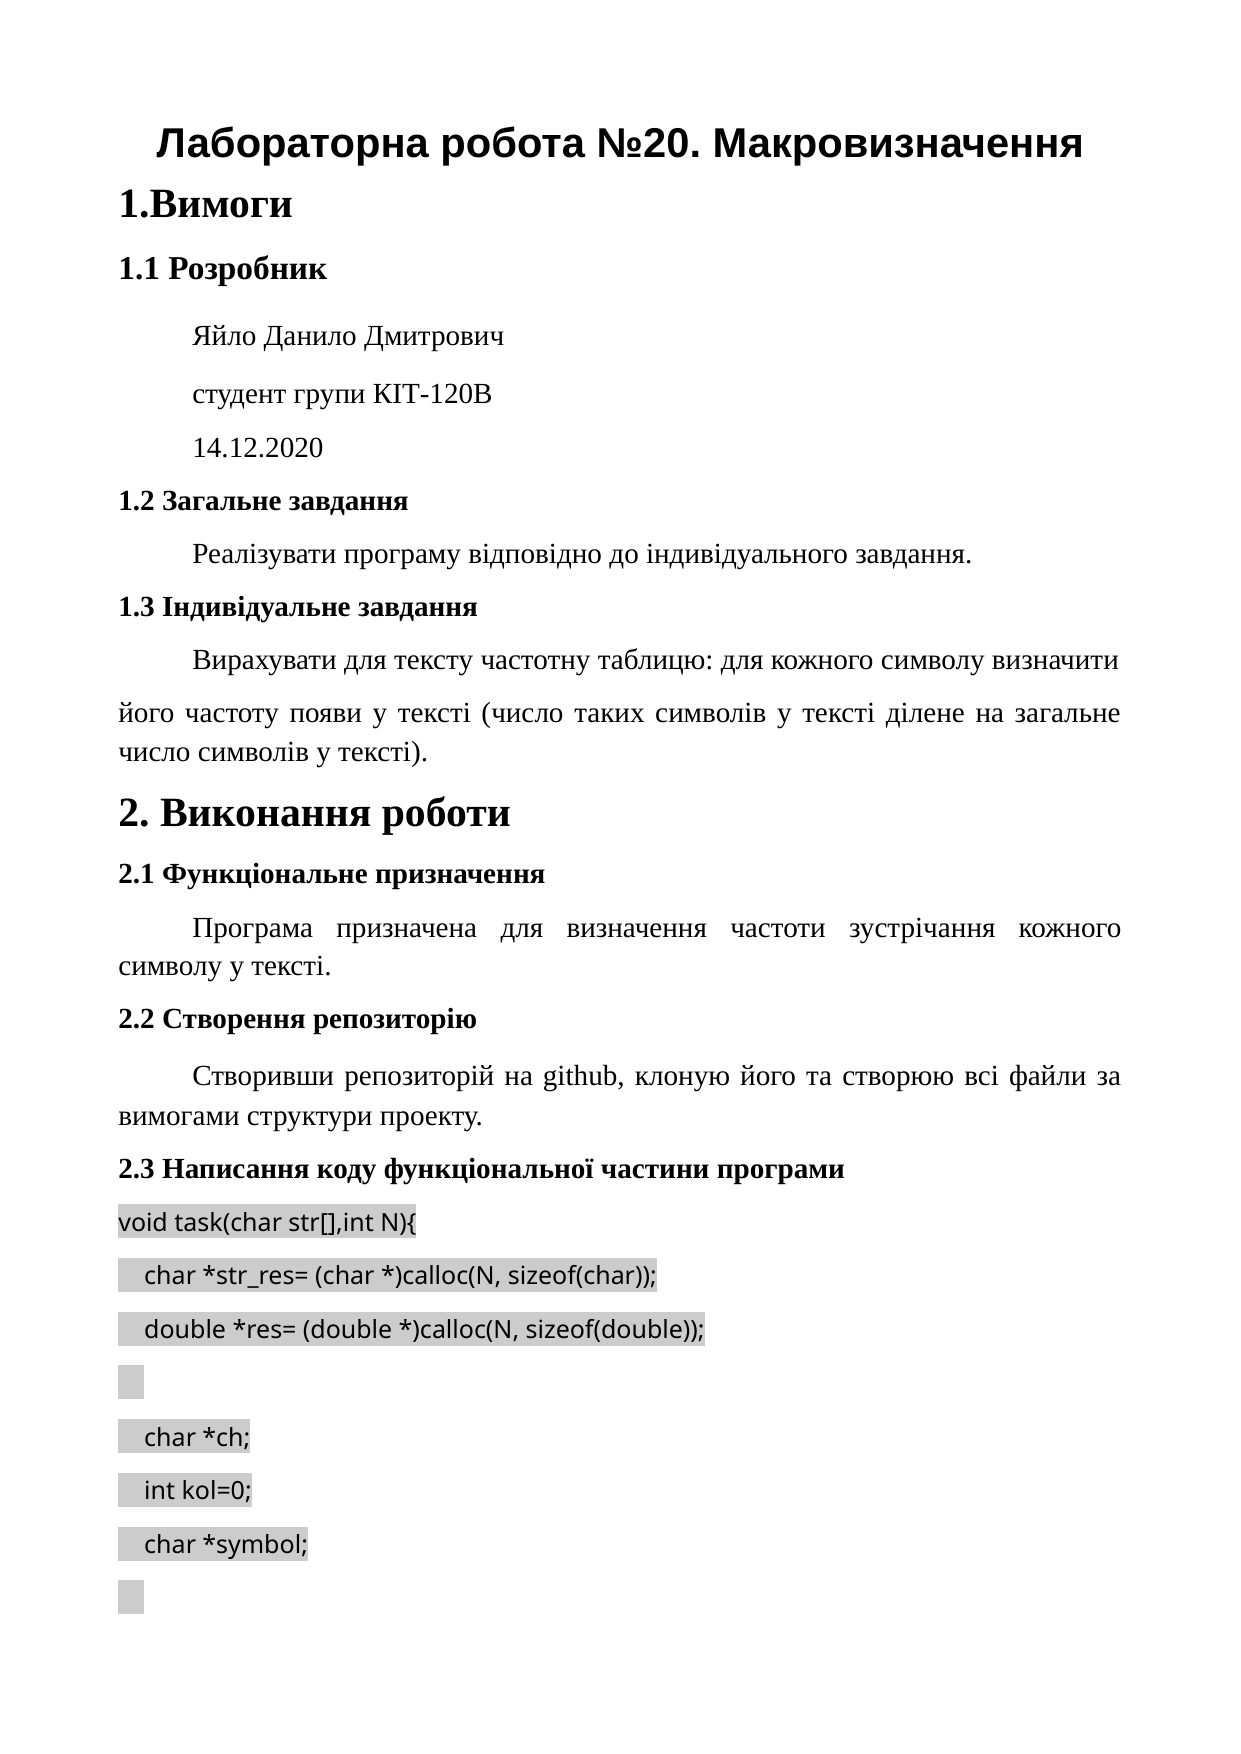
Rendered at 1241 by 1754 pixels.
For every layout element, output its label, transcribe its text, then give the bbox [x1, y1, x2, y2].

text 1.3 Індивідуальне завдання [118, 589, 1122, 623]
text 2.3 Написання коду функціональної частини програми [118, 1151, 1122, 1184]
text 1.Вимоги [118, 178, 1122, 226]
text студент групи КІТ-120В [118, 377, 1122, 410]
text 1.1 Розробник [118, 248, 1122, 287]
text char *str_res= (char *)calloc(N, sizeof(char)); [118, 1258, 1122, 1292]
text char *ch; [118, 1419, 1122, 1453]
text void task(char str[],int N){ [118, 1204, 1122, 1238]
text 2.2 Створення репозиторію [118, 1001, 1122, 1035]
text double *res= (double *)calloc(N, sizeof(double)); [118, 1312, 1122, 1346]
text int kol=0; [118, 1473, 1122, 1507]
text char *symbol; [118, 1527, 1122, 1561]
text 2.1 Функціональне призначення [118, 857, 1122, 890]
text Створивши репозиторій на github, клоную його та створюю всі файли за вимогами структури проекту. [118, 1054, 1122, 1131]
text 14.12.2020 [118, 430, 1122, 463]
text 2. Виконання роботи [118, 787, 1122, 835]
text Програма призначена для визначення частоти зустрічання кожного символу у тексті. [118, 910, 1122, 982]
title Лабораторна робота №20. Макровизначення [118, 118, 1122, 166]
text Вирахувати для тексту частотну таблицю: для кожного символу визначити [118, 642, 1122, 676]
text його частоту появи у тексті (число таких символів у тексті ділене на загальне число символів у тексті). [118, 695, 1122, 767]
text 1.2 Загальне завдання [118, 483, 1122, 516]
text Реалізувати програму відповідно до індивідуального завдання. [118, 536, 1122, 569]
text Яйло Данило Дмитрович [118, 307, 1122, 355]
